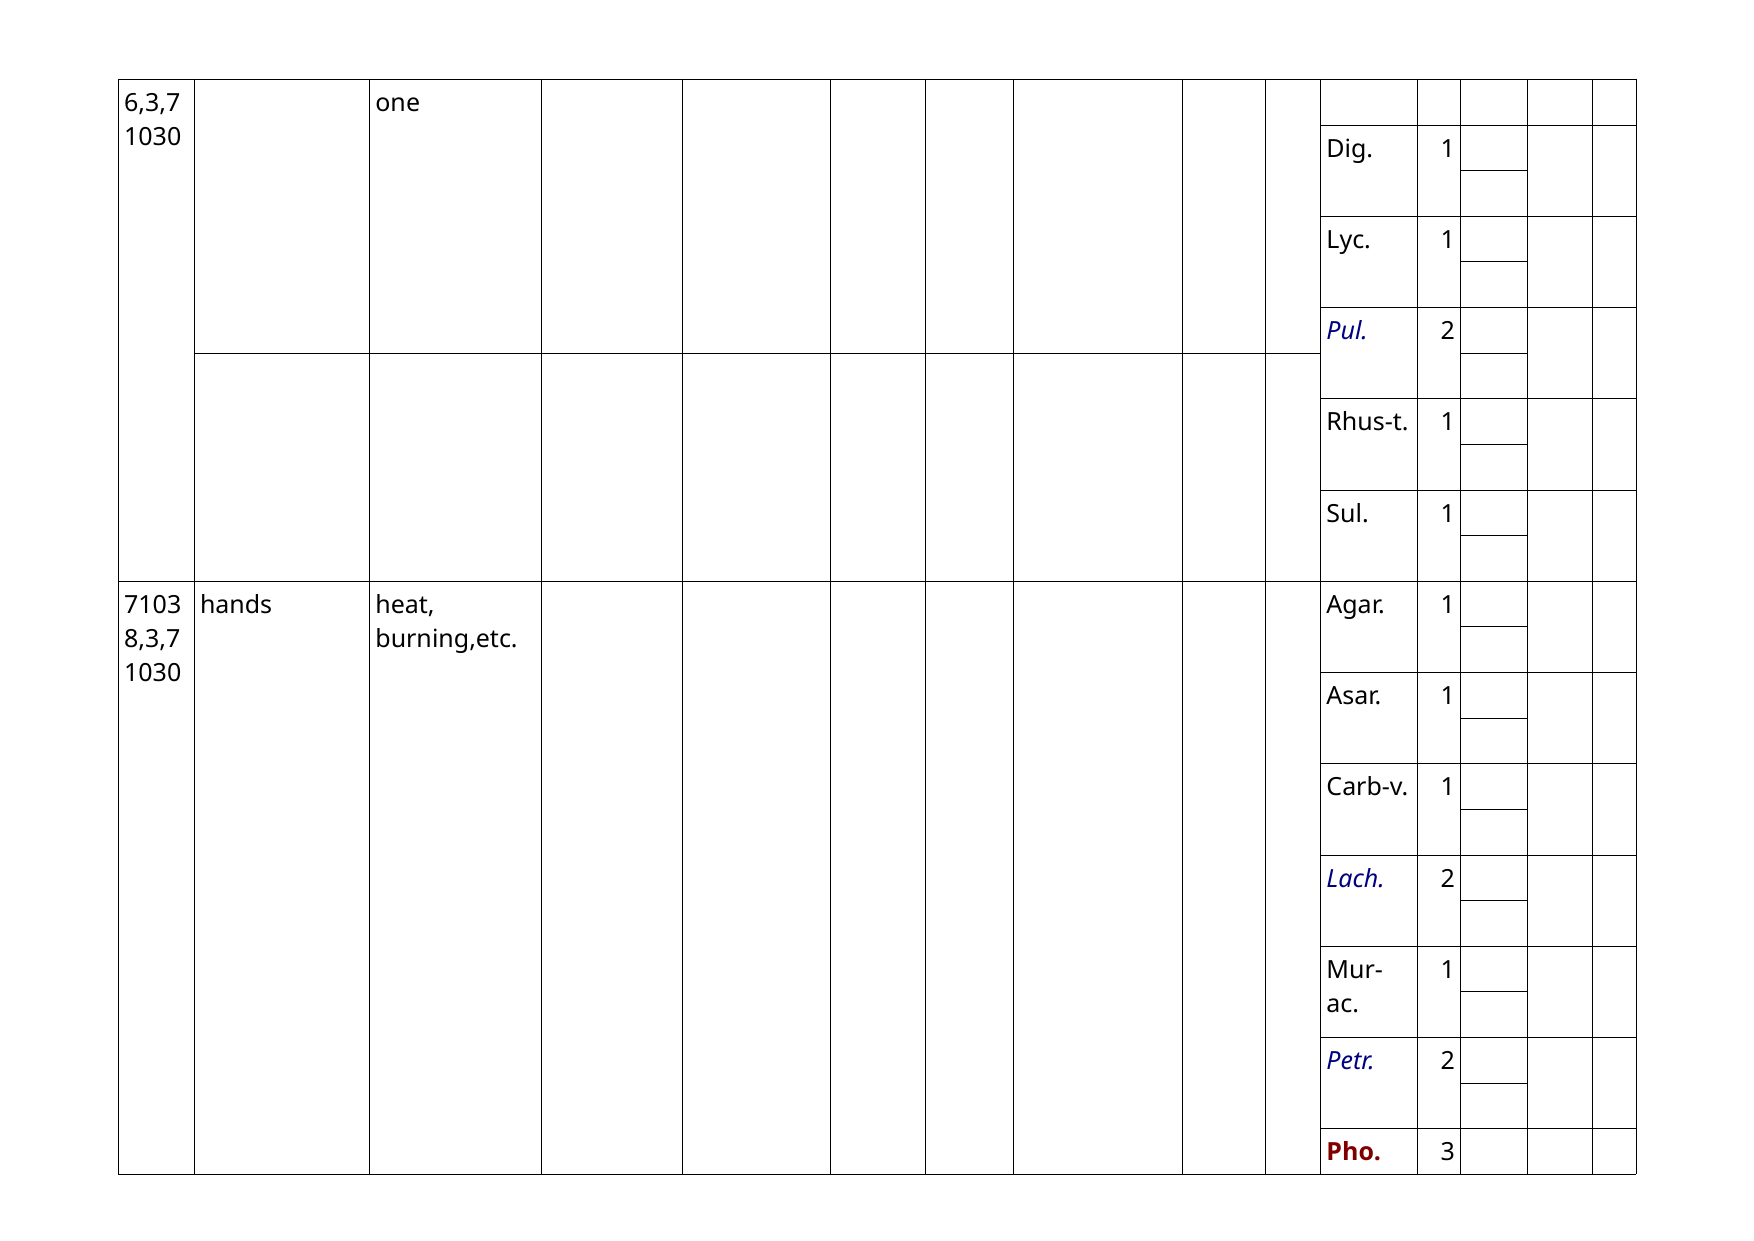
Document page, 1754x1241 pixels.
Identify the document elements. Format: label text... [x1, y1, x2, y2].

table_cell [1461, 445, 1527, 489]
table_cell Dig. [1321, 126, 1417, 216]
table_cell Pul. [1321, 308, 1417, 398]
table_cell [1528, 217, 1592, 307]
table_cell [831, 582, 925, 1174]
table_cell [1593, 764, 1636, 854]
table_cell [683, 80, 830, 353]
table_cell [1461, 947, 1527, 991]
table_cell [1461, 673, 1527, 718]
table_cell [831, 354, 925, 581]
table_cell 6,3,71030 [119, 80, 194, 581]
table_cell [1461, 217, 1527, 261]
table_cell [1528, 308, 1592, 398]
table_cell [1593, 1038, 1636, 1128]
table_cell [1528, 582, 1592, 672]
table_cell Lach. [1321, 856, 1417, 946]
table_cell [1461, 126, 1527, 170]
table_cell [1461, 582, 1527, 626]
table_cell [926, 80, 1013, 353]
table_cell Mur-ac. [1321, 947, 1417, 1037]
table_cell [1593, 673, 1636, 763]
table_cell [1461, 1038, 1527, 1083]
table_cell 71038,3,71030 [119, 582, 194, 1174]
table_cell [1528, 399, 1592, 489]
table_cell 2 [1418, 308, 1460, 398]
table_cell [1461, 171, 1527, 216]
table_cell [1528, 673, 1592, 763]
table_cell [1266, 80, 1320, 353]
table_cell [1461, 262, 1527, 307]
table_cell Sul. [1321, 491, 1417, 581]
table_cell [1461, 719, 1527, 763]
table_cell one [370, 80, 541, 353]
table_cell [1593, 80, 1636, 124]
table_cell [370, 354, 541, 581]
table_cell Carb-v. [1321, 764, 1417, 854]
table_cell [1461, 1084, 1527, 1128]
table_cell 3 [1418, 1129, 1460, 1174]
table_cell [1266, 354, 1320, 581]
table_cell Lyc. [1321, 217, 1417, 307]
table_cell [1461, 491, 1527, 535]
table_cell [1014, 582, 1182, 1174]
table_cell [1593, 1129, 1636, 1174]
table_cell [1183, 354, 1265, 581]
table_cell [926, 354, 1013, 581]
table_cell [1461, 992, 1527, 1037]
table_cell 1 [1418, 947, 1460, 1037]
table_cell [1461, 764, 1527, 809]
table_cell [831, 80, 925, 353]
table_cell Pho. [1321, 1129, 1417, 1174]
table_cell 2 [1418, 856, 1460, 946]
table_cell [195, 80, 369, 353]
table_cell [1593, 126, 1636, 216]
table_cell [1528, 80, 1592, 124]
table_cell 1 [1418, 126, 1460, 216]
table_cell Petr. [1321, 1038, 1417, 1128]
table_cell [1528, 491, 1592, 581]
table_cell [1593, 491, 1636, 581]
table_cell [195, 354, 369, 581]
table_cell 1 [1418, 399, 1460, 489]
table_cell [1461, 399, 1527, 444]
table_cell [1528, 1129, 1592, 1174]
table_cell [1528, 126, 1592, 216]
table_cell [1461, 810, 1527, 854]
table_cell [1418, 80, 1460, 124]
table_cell [1461, 627, 1527, 672]
table_cell [926, 582, 1013, 1174]
table_cell [1183, 80, 1265, 353]
table_cell 1 [1418, 491, 1460, 581]
table_cell [1461, 536, 1527, 581]
table_cell [1321, 80, 1417, 124]
table_cell [1593, 399, 1636, 489]
table_cell [1461, 1129, 1527, 1174]
table_cell [1593, 856, 1636, 946]
table_cell [1528, 1038, 1592, 1128]
table_cell 1 [1418, 673, 1460, 763]
table_cell [1593, 217, 1636, 307]
table_cell [1461, 901, 1527, 946]
table_cell [1461, 80, 1527, 124]
table_cell [683, 354, 830, 581]
table_cell 1 [1418, 582, 1460, 672]
table_cell Agar. [1321, 582, 1417, 672]
table_cell [542, 582, 682, 1174]
table_cell [683, 582, 830, 1174]
table_cell 1 [1418, 764, 1460, 854]
table_cell [1461, 308, 1527, 353]
table_cell [1014, 354, 1182, 581]
table_cell hands [195, 582, 369, 1174]
table_cell [1593, 582, 1636, 672]
table_cell 1 [1418, 217, 1460, 307]
table_cell [1266, 582, 1320, 1174]
table_cell [1014, 80, 1182, 353]
table_cell Asar. [1321, 673, 1417, 763]
table_cell [1461, 856, 1527, 900]
table_cell Rhus-t. [1321, 399, 1417, 489]
table_cell [542, 354, 682, 581]
table_cell [1528, 764, 1592, 854]
table_cell [1528, 947, 1592, 1037]
table_cell [542, 80, 682, 353]
table_cell [1528, 856, 1592, 946]
table_cell [1461, 354, 1527, 398]
table_cell 2 [1418, 1038, 1460, 1128]
table_cell [1593, 947, 1636, 1037]
table_cell [1183, 582, 1265, 1174]
table_cell heat, burning,etc. [370, 582, 541, 1174]
table_cell [1593, 308, 1636, 398]
